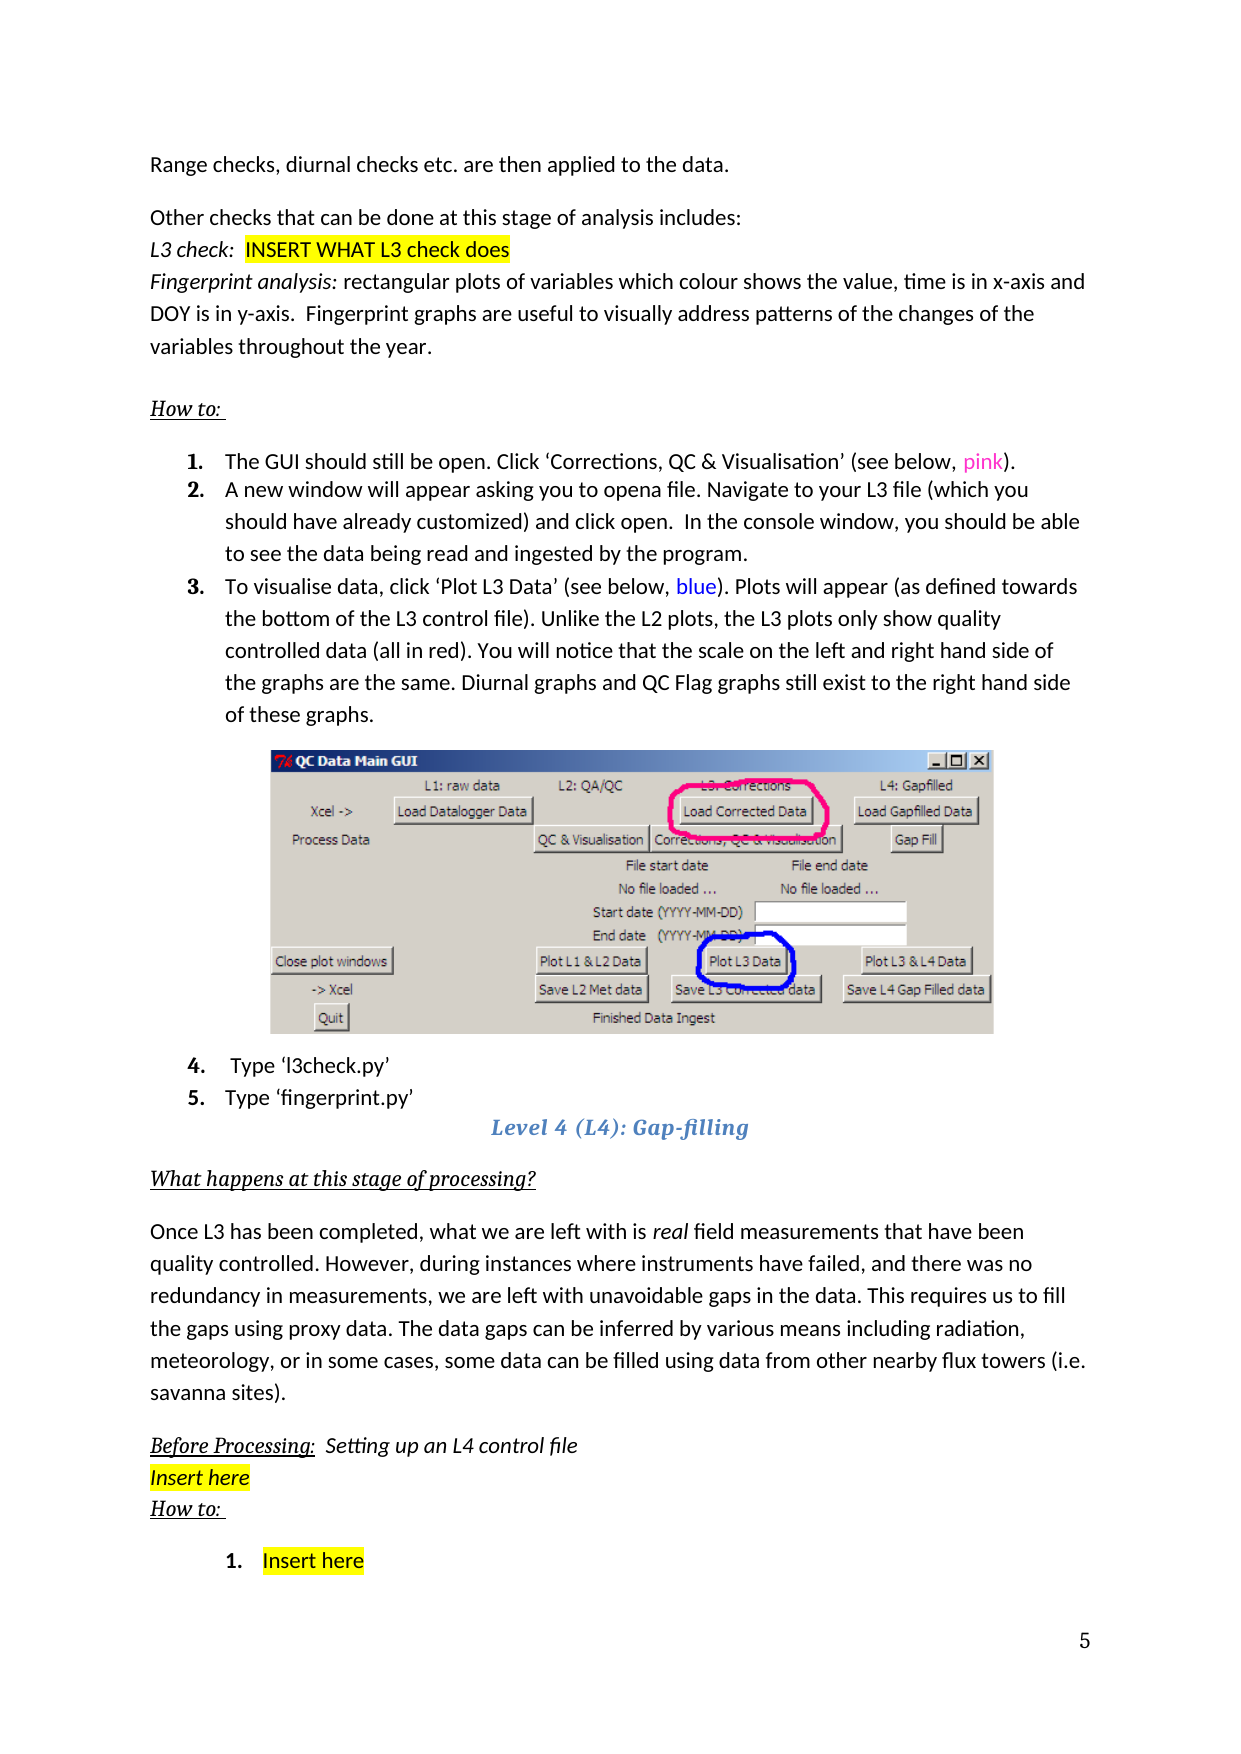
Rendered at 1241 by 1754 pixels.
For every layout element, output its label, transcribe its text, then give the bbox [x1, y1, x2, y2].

text What happens at this stage of processing? [150, 1166, 1090, 1193]
list A new window will appear asking you to opena file. Navigate to your L3 file (which you should have already customized) and click open. In the console window, you should be able to see the data being read and ingested by the program. [187, 475, 1090, 568]
text How to: [150, 396, 1090, 422]
picture [270, 750, 994, 1034]
text Other checks that can be done at this stage of analysis includes: [150, 203, 1090, 231]
list Insert here [225, 1547, 1090, 1575]
text How to: [150, 1496, 1090, 1522]
text Before Processing: Setting up an L4 control file [150, 1431, 1090, 1459]
text Once L3 has been completed, what we are left with is real field measurements that have been quality controlled. However, during instances where instruments have failed, and there was no redundancy in measurements, we are left with unavoidable gaps in the data. This requires us to fill the gaps using proxy data. The data gaps can be inferred by various means including radiation, meteorology, or in some cases, some data can be filled using data from other nearby flux towers (i.e. savanna sites). [150, 1217, 1090, 1406]
text Range checks, diurnal checks etc. are then applied to the data. [150, 150, 1090, 178]
list The GUI should still be open. Click ‘Corrections, QC & Visualisation’ (see below, pink). [187, 447, 1090, 475]
list Type ‘l3check.py’ [187, 1051, 1090, 1079]
text Level 4 (L4): Gap-filling [150, 1115, 1090, 1142]
text Insert here [150, 1463, 1090, 1491]
list To visualise data, click ‘Plot L3 Data’ (see below, blue). Plots will appear (as defined towards the bottom of the L3 control file). Unlike the L2 plots, the L3 plots only show quality controlled data (all in red). You will notice that the scale on the left and right hand side of the graphs are the same. Diurnal graphs and QC Flag graphs still exist to the right hand side of these graphs. [187, 572, 1090, 728]
text Fingerprint analysis: rectangular plots of variables which colour shows the value, time is in x-axis and DOY is in y-axis. Fingerprint graphs are useful to visually address patterns of the changes of the variables throughout the year. [150, 267, 1090, 360]
list Type ‘fingerprint.py’ [187, 1083, 1090, 1111]
text L3 check: INSERT WHAT L3 check does [150, 235, 1090, 263]
